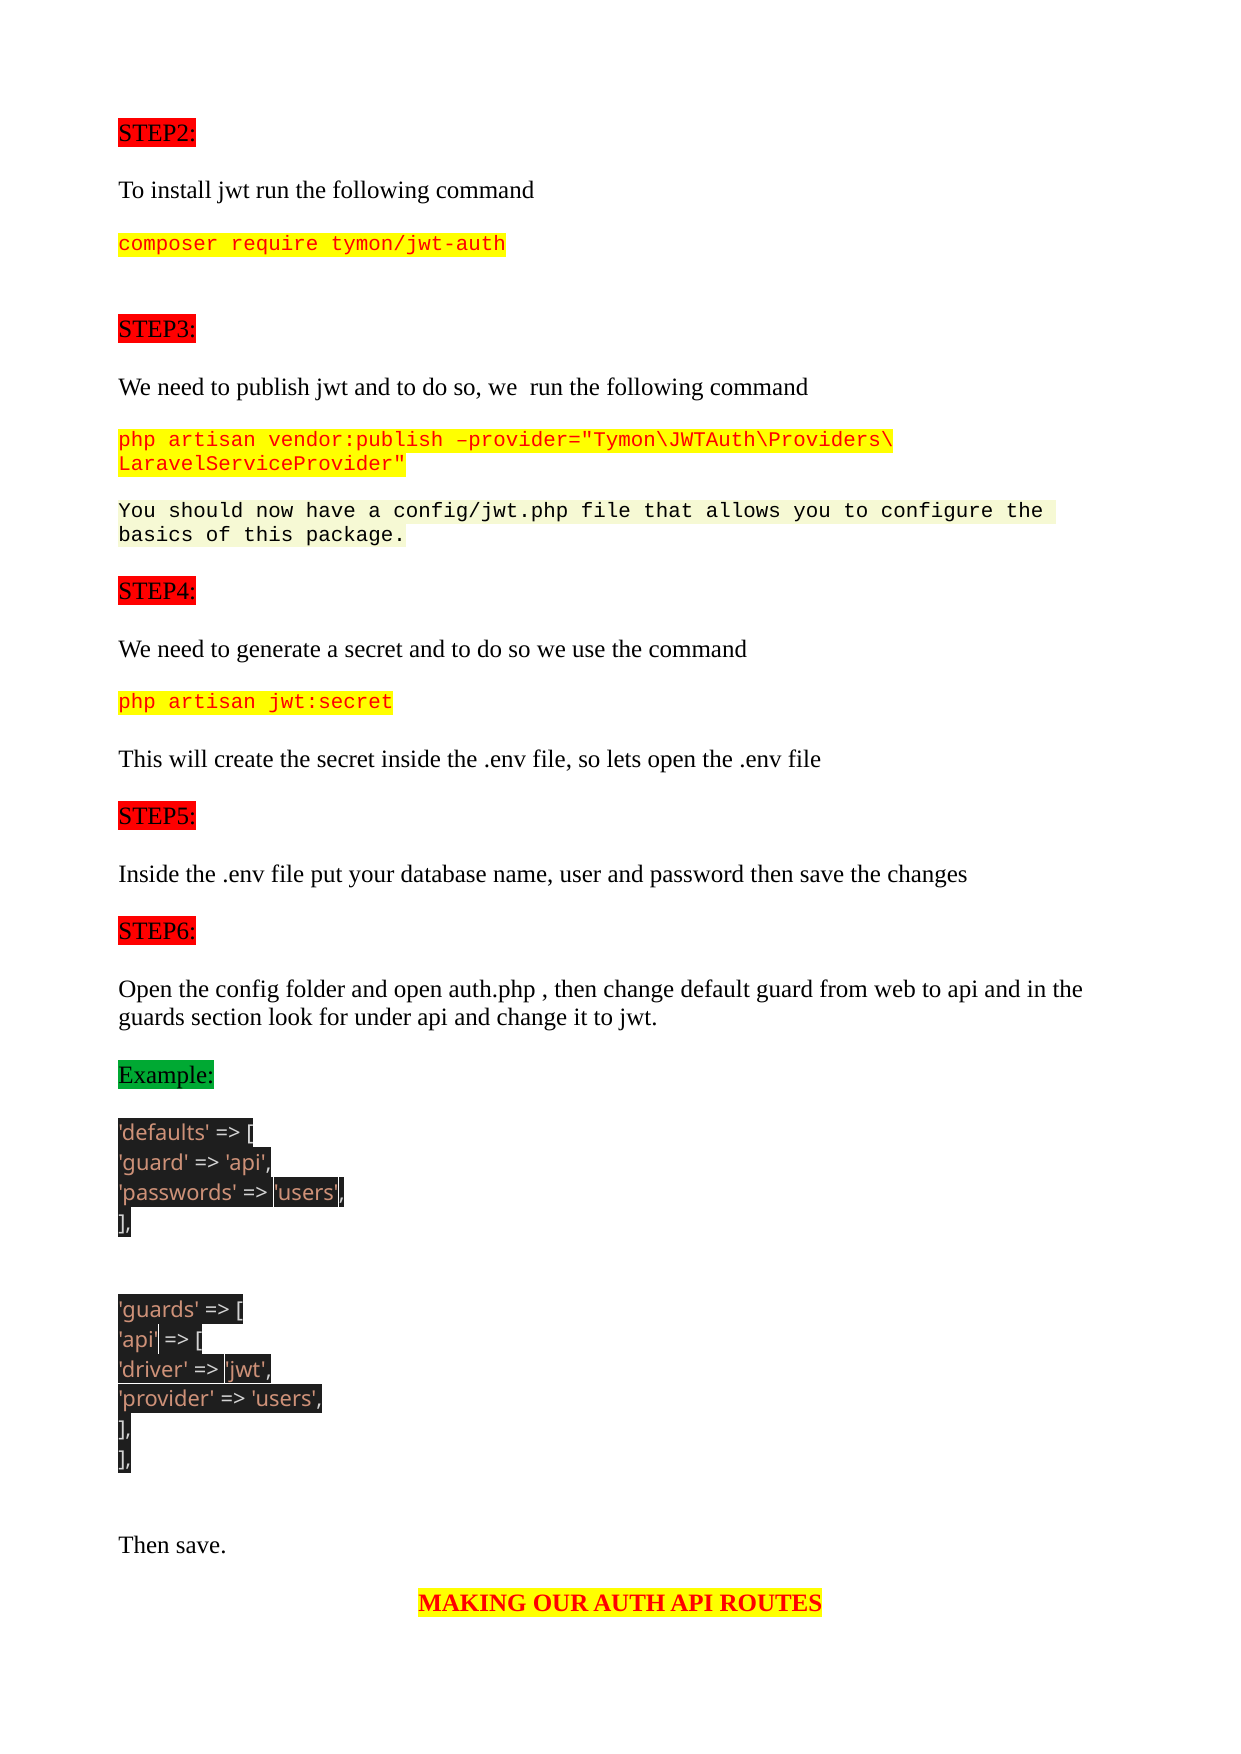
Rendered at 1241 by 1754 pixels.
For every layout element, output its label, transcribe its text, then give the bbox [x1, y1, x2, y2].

text Example: [118, 1060, 1122, 1089]
text To install jwt run the following command [118, 176, 1122, 204]
text We need to generate a secret and to do so we use the command [118, 634, 1122, 662]
text STEP3: [118, 314, 1122, 343]
text ], [118, 1413, 1122, 1443]
text Open the config folder and open auth.php , then change default guard from web to api and in the guards section look for under api and change it to jwt. [118, 974, 1122, 1031]
text STEP5: [118, 801, 1122, 830]
text 'guards' => [ [118, 1294, 1122, 1324]
text We need to publish jwt and to do so, we run the following command [118, 372, 1122, 401]
text 'driver' => 'jwt', [118, 1354, 1122, 1383]
text Inside the .env file put your database name, user and password then save the changes [118, 859, 1122, 887]
text ], [118, 1207, 1122, 1237]
text php artisan vendor:publish –provider="Tymon\JWTAuth\Providers\LaravelServiceProvider" [118, 429, 1122, 477]
text 'provider' => 'users', [118, 1383, 1122, 1413]
text php artisan jwt:secret [118, 691, 1122, 715]
text STEP2: [118, 118, 1122, 147]
text MAKING OUR AUTH API ROUTES [118, 1588, 1122, 1617]
text 'defaults' => [ [118, 1117, 1122, 1147]
text This will create the secret inside the .env file, so lets open the .env file [118, 744, 1122, 772]
text composer require tymon/jwt-auth [118, 233, 1122, 257]
text You should now have a config/jwt.php file that allows you to configure the basics of this package. [118, 500, 1122, 547]
text 'passwords' => 'users', [118, 1177, 1122, 1207]
text 'guard' => 'api', [118, 1147, 1122, 1177]
text Then save. [118, 1530, 1122, 1559]
text STEP6: [118, 916, 1122, 945]
text 'api' => [ [118, 1324, 1122, 1354]
text ], [118, 1443, 1122, 1473]
text STEP4: [118, 576, 1122, 605]
